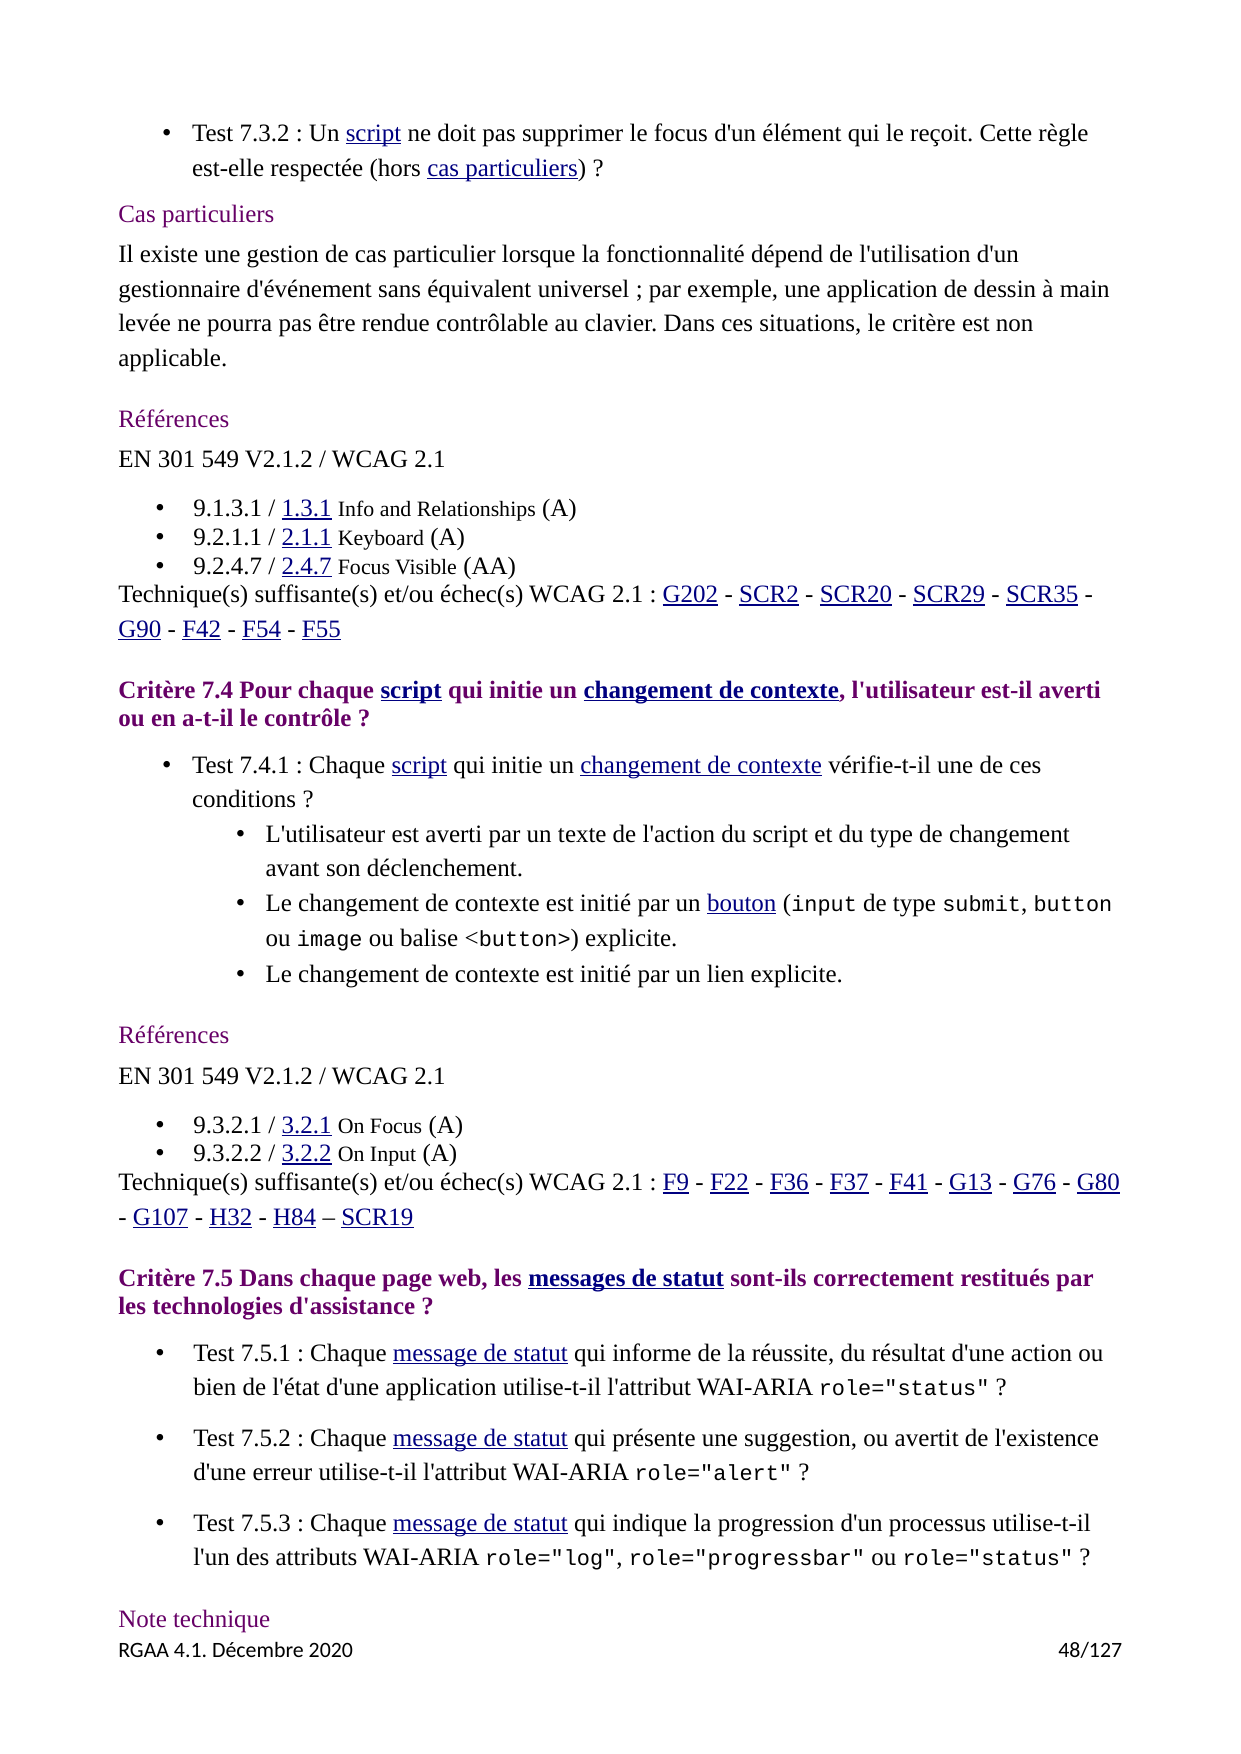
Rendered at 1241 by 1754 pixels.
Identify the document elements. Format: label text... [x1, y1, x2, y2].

subtitle Critère 7.5 Dans chaque page web, les messages de statut sont-ils correctement restitués par les technologies d'assistance ? [118, 1263, 1122, 1320]
list 9.2.4.7 / 2.4.7 Focus Visible (AA) [156, 551, 1122, 579]
text EN 301 549 V2.1.2 / WCAG 2.1 [118, 444, 1122, 473]
list Test 7.5.2 : Chaque message de statut qui présente une suggestion, ou avertit de l'existence d'une erreur utilise-t-il l'attribut WAI-ARIA role="alert" ? [156, 1423, 1122, 1487]
subtitle Références [118, 1020, 1122, 1049]
text Technique(s) suffisante(s) et/ou échec(s) WCAG 2.1 : G202 - SCR2 - SCR20 - SCR29 - SCR35 - G90 - F42 - F54 - F55 [118, 579, 1122, 643]
list Le changement de contexte est initié par un lien explicite. [236, 959, 1122, 988]
subtitle Note technique [118, 1604, 1122, 1633]
list 9.3.2.2 / 3.2.2 On Input (A) [156, 1138, 1122, 1167]
list 9.1.3.1 / 1.3.1 Info and Relationships (A) [156, 493, 1122, 522]
list Test 7.3.2 : Un script ne doit pas supprimer le focus d'un élément qui le reçoit. Cette règle est-elle respectée (hors cas particuliers) ? [162, 118, 1122, 181]
list 9.2.1.1 / 2.1.1 Keyboard (A) [156, 522, 1122, 551]
text Technique(s) suffisante(s) et/ou échec(s) WCAG 2.1 : F9 - F22 - F36 - F37 - F41 - G13 - G76 - G80 - G107 - H32 - H84 – SCR19 [118, 1167, 1122, 1231]
subtitle Cas particuliers [118, 199, 1122, 228]
list L'utilisateur est averti par un texte de l'action du script et du type de changement avant son déclenchement. [236, 819, 1122, 882]
text EN 301 549 V2.1.2 / WCAG 2.1 [118, 1061, 1122, 1089]
list Test 7.5.3 : Chaque message de statut qui indique la progression d'un processus utilise-t-il l'un des attributs WAI-ARIA role="log", role="progressbar" ou role="status" ? [156, 1508, 1122, 1572]
subtitle Références [118, 404, 1122, 432]
list 9.3.2.1 / 3.2.1 On Focus (A) [156, 1110, 1122, 1138]
subtitle Critère 7.4 Pour chaque script qui initie un changement de contexte, l'utilisateur est-il averti ou en a-t-il le contrôle ? [118, 675, 1122, 732]
list Le changement de contexte est initié par un bouton (input de type submit, button ou image ou balise <button>) explicite. [236, 888, 1122, 953]
list Test 7.5.1 : Chaque message de statut qui informe de la réussite, du résultat d'une action ou bien de l'état d'une application utilise-t-il l'attribut WAI-ARIA role="status" ? [156, 1338, 1122, 1402]
text Il existe une gestion de cas particulier lorsque la fonctionnalité dépend de l'utilisation d'un gestionnaire d'événement sans équivalent universel ; par exemple, une application de dessin à main levée ne pourra pas être rendue contrôlable au clavier. Dans ces situations, le critère est non applicable. [118, 239, 1122, 372]
list Test 7.4.1 : Chaque script qui initie un changement de contexte vérifie-t-il une de ces conditions ? [162, 750, 1122, 813]
